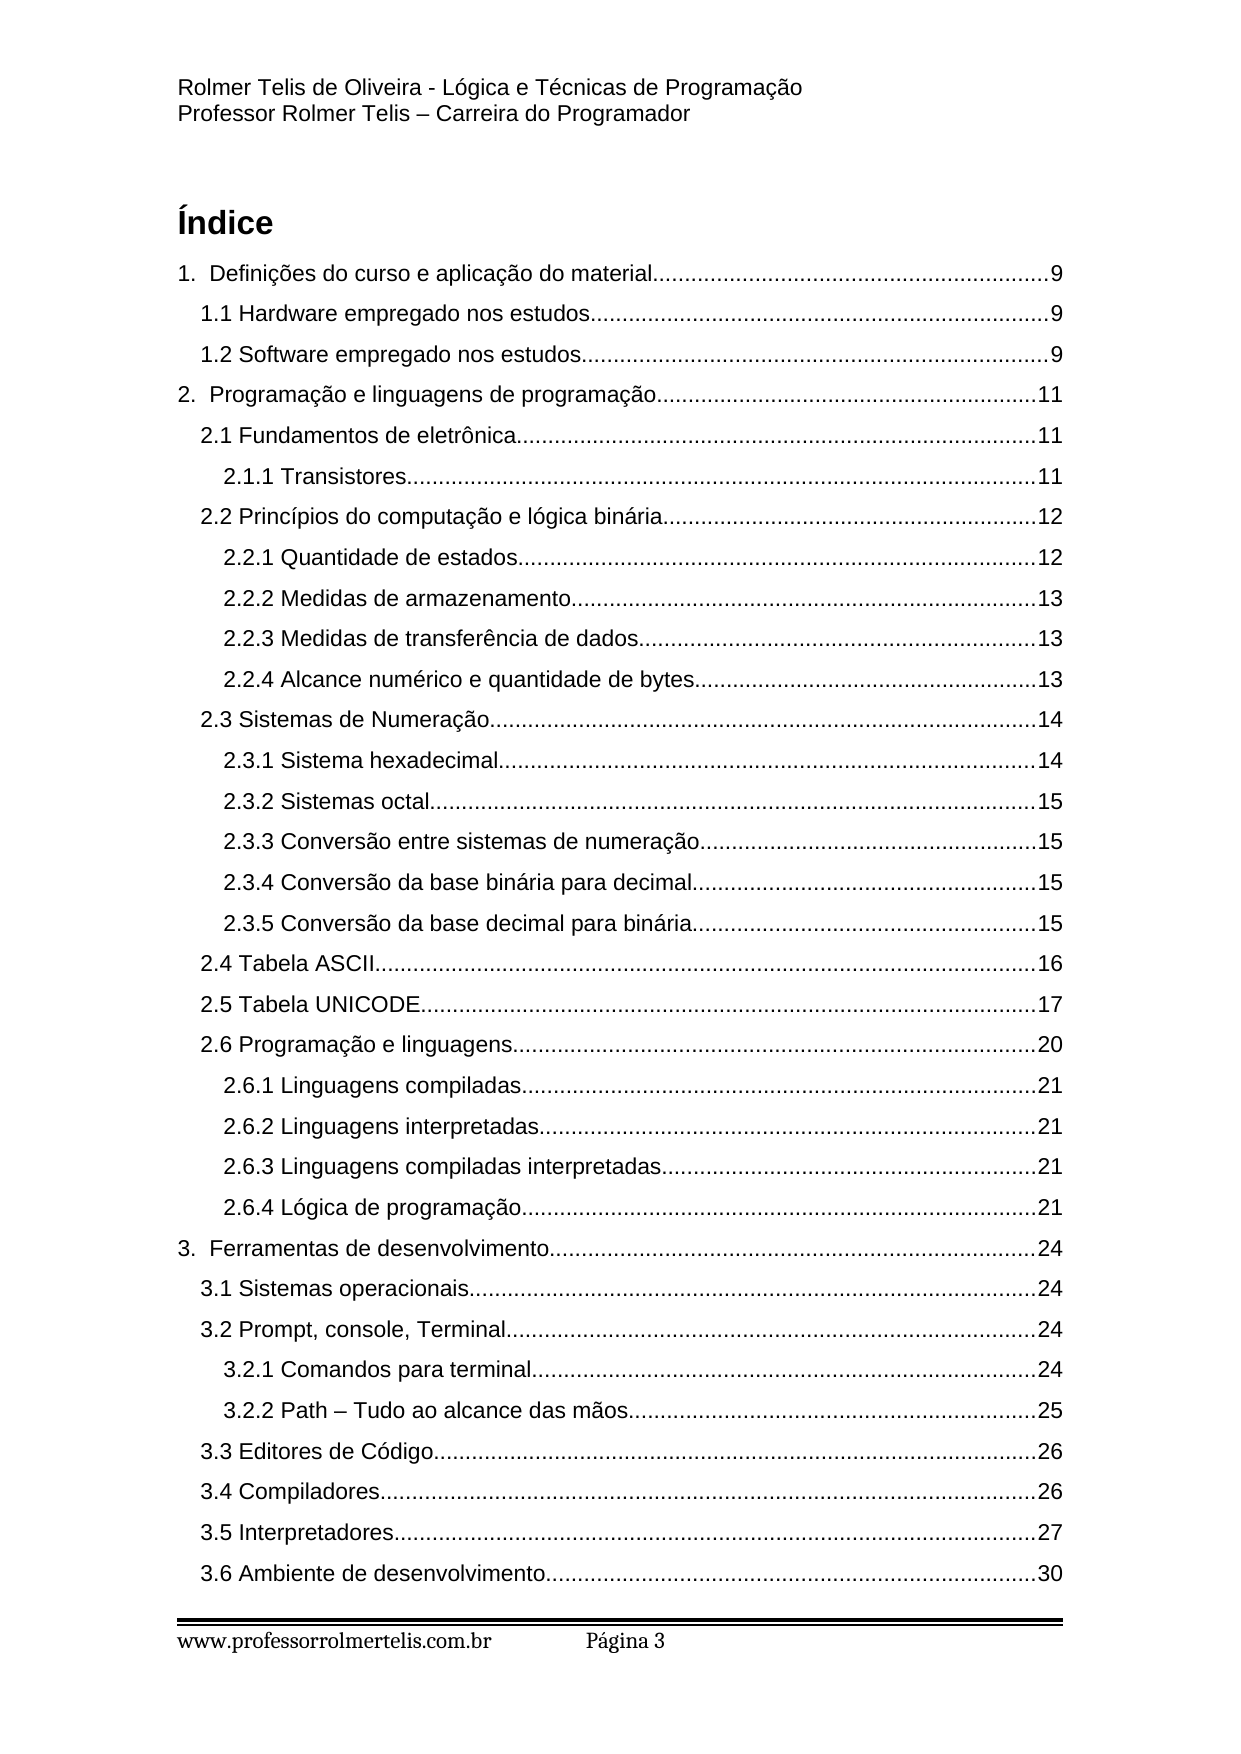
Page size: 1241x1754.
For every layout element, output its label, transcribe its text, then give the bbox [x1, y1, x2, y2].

text 2.3.1 Sistema hexadecimal 14 [223, 747, 1063, 773]
text 3.2.2 Path – Tudo ao alcance das mãos 25 [223, 1397, 1063, 1423]
text 2.6.1 Linguagens compiladas 21 [223, 1072, 1063, 1098]
text 2.2.3 Medidas de transferência de dados 13 [223, 625, 1063, 651]
text 2.1.1 Transistores 11 [223, 463, 1063, 489]
text 2. Programação e linguagens de programação 11 [177, 381, 1063, 408]
subtitle Índice [177, 203, 1063, 241]
text 2.2.4 Alcance numérico e quantidade de bytes 13 [223, 666, 1063, 692]
text 2.6.4 Lógica de programação 21 [223, 1194, 1063, 1220]
text 2.2 Princípios do computação e lógica binária 12 [200, 503, 1063, 529]
text 3.1 Sistemas operacionais 24 [200, 1275, 1063, 1301]
text 2.6.3 Linguagens compiladas interpretadas 21 [223, 1153, 1063, 1179]
text 2.2.2 Medidas de armazenamento 13 [223, 584, 1063, 611]
text 3. Ferramentas de desenvolvimento 24 [177, 1234, 1063, 1261]
text 2.2.1 Quantidade de estados 12 [223, 544, 1063, 570]
text 3.5 Interpretadores 27 [200, 1519, 1063, 1545]
text 3.2.1 Comandos para terminal 24 [223, 1356, 1063, 1383]
text 2.3.5 Conversão da base decimal para binária 15 [223, 909, 1063, 936]
text 2.6.2 Linguagens interpretadas 21 [223, 1113, 1063, 1139]
text 3.3 Editores de Código 26 [200, 1438, 1063, 1464]
text 2.3 Sistemas de Numeração 14 [200, 706, 1063, 733]
text 2.4 Tabela ASCII 16 [200, 950, 1063, 976]
text 2.5 Tabela UNICODE 17 [200, 991, 1063, 1017]
text 1.1 Hardware empregado nos estudos 9 [200, 300, 1063, 326]
text 3.4 Compiladores 26 [200, 1478, 1063, 1504]
text 3.6 Ambiente de desenvolvimento 30 [200, 1559, 1063, 1586]
text 2.3.3 Conversão entre sistemas de numeração 15 [223, 828, 1063, 854]
text 1.2 Software empregado nos estudos 9 [200, 341, 1063, 367]
text 3.2 Prompt, console, Terminal 24 [200, 1316, 1063, 1342]
text 2.6 Programação e linguagens 20 [200, 1031, 1063, 1058]
text 2.3.2 Sistemas octal 15 [223, 788, 1063, 814]
text 2.1 Fundamentos de eletrônica 11 [200, 422, 1063, 448]
text 1. Definições do curso e aplicação do material 9 [177, 259, 1063, 286]
text 2.3.4 Conversão da base binária para decimal 15 [223, 869, 1063, 895]
